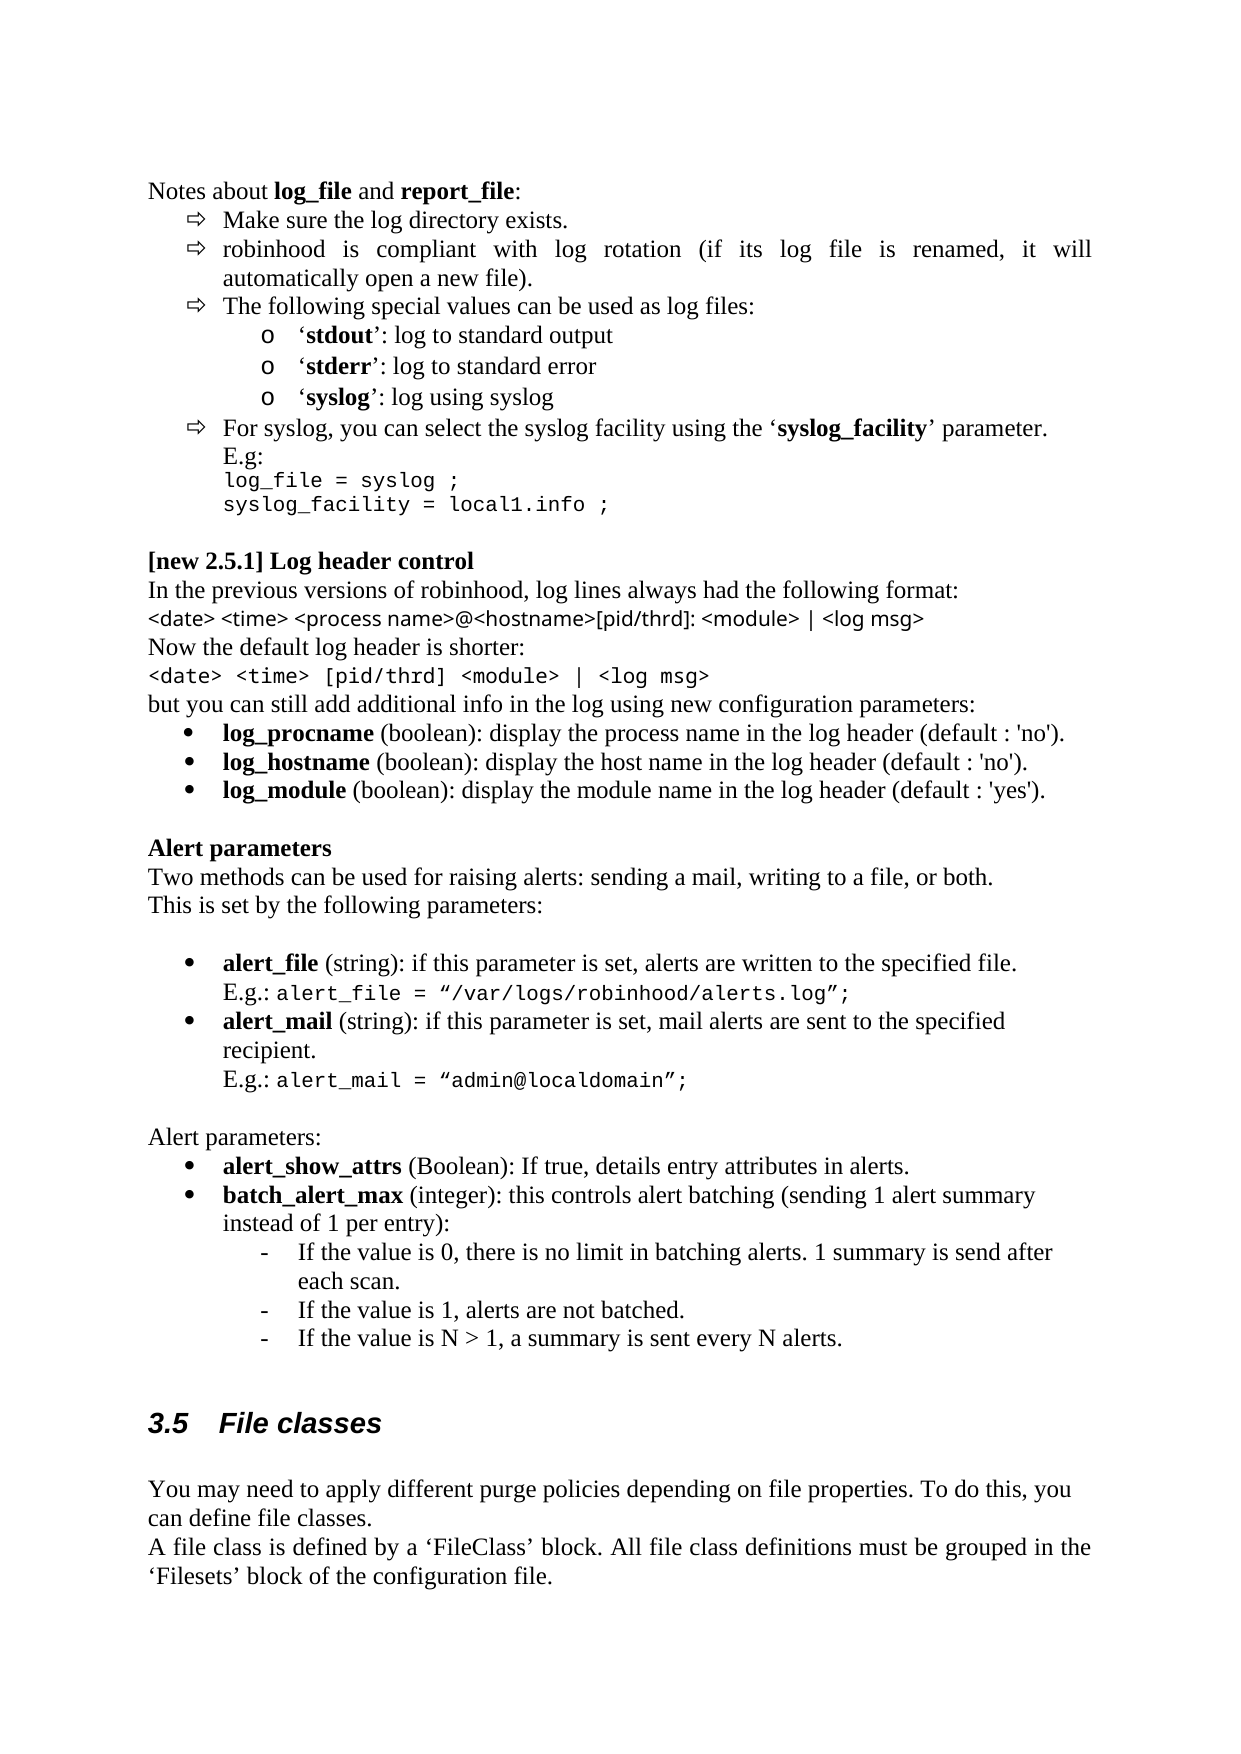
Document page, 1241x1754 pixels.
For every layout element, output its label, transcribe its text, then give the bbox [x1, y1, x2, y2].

list The following special values can be used as log files: [185, 291, 1093, 320]
list but you can still add additional info in the log using new configuration parameters: [110, 689, 1093, 718]
list If the value is 1, alerts are not batched. [260, 1295, 1093, 1323]
list batch_alert_max (integer): this controls alert batching (sending 1 alert summary instead of 1 per entry): [185, 1180, 1093, 1237]
list alert_file (string): if this parameter is set, alerts are written to the specified file. E.g.: alert_file = “/var/logs/robinhood/alerts.log”; [185, 948, 1093, 1006]
list If the value is N > 1, a summary is sent every N alerts. [260, 1323, 1093, 1352]
text This is set by the following parameters: [148, 891, 1093, 919]
text Alert parameters [110, 833, 1093, 862]
list In the previous versions of robinhood, log lines always had the following format: <date> <time> <process name>@<hostname>[pid/thrd]: <module> | <log msg> [110, 575, 1093, 632]
list For syslog, you can select the syslog facility using the ‘syslog_facility’ parameter. E.g: log_file = syslog ; syslog_facility = local1.info ; [185, 413, 1093, 517]
text Notes about log_file and report_file: [148, 176, 1093, 205]
list ‘stderr’: log to standard error [260, 351, 1093, 382]
list robinhood is compliant with log rotation (if its log file is renamed, it will automatically open a new file). [185, 234, 1093, 291]
text You may need to apply different purge policies depending on file properties. To do this, you can define file classes. [148, 1474, 1093, 1532]
list alert_show_attrs (Boolean): If true, details entry attributes in alerts. [185, 1151, 1093, 1180]
text A file class is defined by a ‘FileClass’ block. All file class definitions must be grouped in the ‘Filesets’ block of the configuration file. [148, 1532, 1093, 1589]
list log_procname (boolean): display the process name in the log header (default : 'no'). [184, 718, 1093, 747]
list [new 2.5.1] Log header control [110, 546, 1093, 575]
list ‘syslog’: log using syslog [260, 382, 1093, 413]
text Two methods can be used for raising alerts: sending a mail, writing to a file, or both. [148, 862, 1093, 891]
text Alert parameters: [148, 1122, 1093, 1151]
list alert_mail (string): if this parameter is set, mail alerts are sent to the specified recipient. E.g.: alert_mail = “admin@localdomain”; [185, 1006, 1093, 1093]
list Now the default log header is shorter: <date> <time> [pid/thrd] <module> | <log msg> [110, 632, 1093, 689]
list ‘stdout’: log to standard output [260, 320, 1093, 351]
list log_hostname (boolean): display the host name in the log header (default : 'no'). [185, 747, 1093, 776]
subtitle File classes [148, 1406, 1093, 1439]
list Make sure the log directory exists. [185, 205, 1093, 234]
list If the value is 0, there is no limit in batching alerts. 1 summary is send after each scan. [260, 1237, 1093, 1295]
list log_module (boolean): display the module name in the log header (default : 'yes'). [185, 776, 1093, 804]
